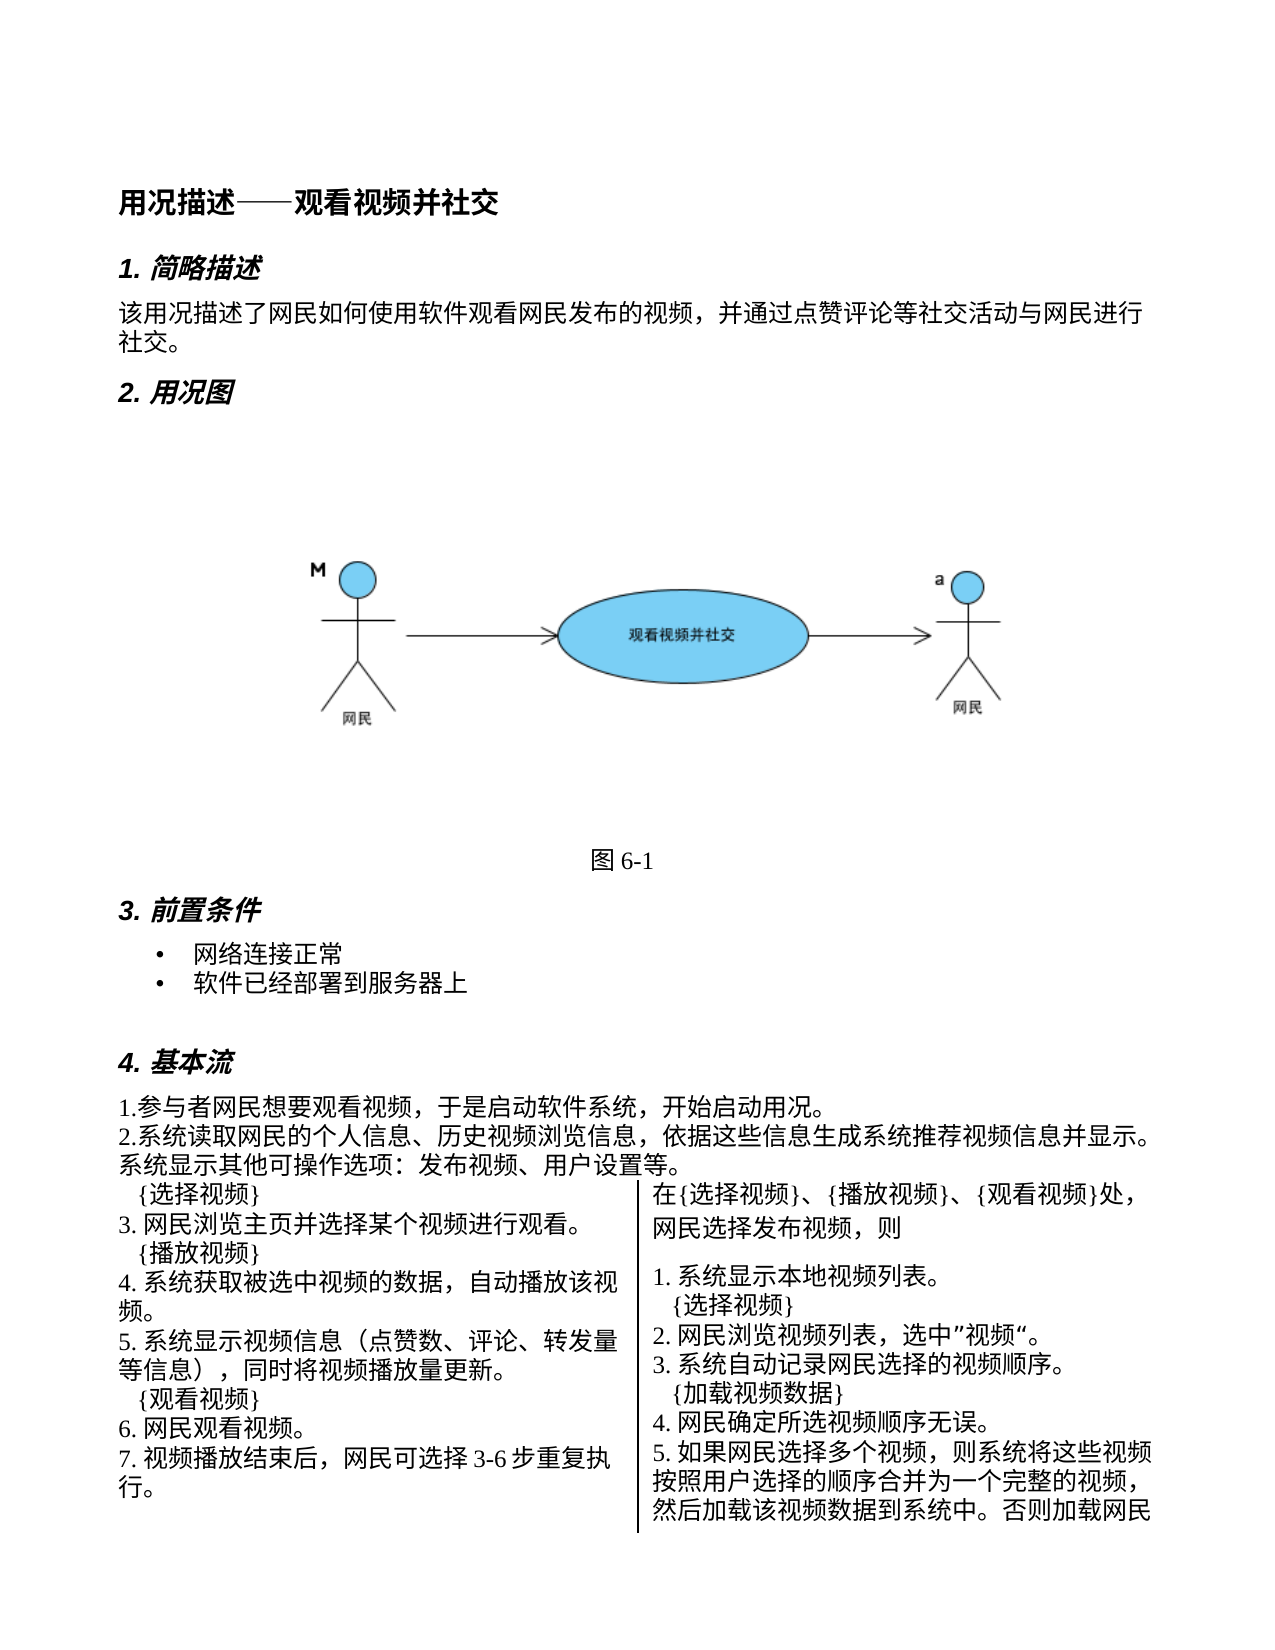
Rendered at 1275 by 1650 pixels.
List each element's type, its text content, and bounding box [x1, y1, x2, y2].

subtitle 3. 前置条件 [118, 888, 1157, 928]
subtitle 4. 基本流 [118, 1040, 1157, 1080]
text {观看视频} [118, 1385, 623, 1414]
text 在{选择视频}、{播放视频}、{观看视频}处，网民选择发布视频，则 [652, 1180, 1157, 1243]
subtitle 1. 简略描述 [118, 246, 1157, 287]
text 1.参与者网民想要观看视频，于是启动软件系统，开始启动用况。 [118, 1093, 1157, 1122]
text 图6-1 [118, 846, 1157, 875]
list 软件已经部署到服务器上 [156, 970, 1157, 999]
text 2. 网民浏览视频列表，选中”视频“。 [652, 1321, 1157, 1350]
list 网络连接正常 [156, 941, 1157, 970]
subtitle 用况描述——观看视频并社交 [118, 179, 1157, 221]
text {加载视频数据} [652, 1379, 1157, 1408]
text 2.系统读取网民的个人信息、历史视频浏览信息，依据这些信息生成系统推荐视频信息并显示。系统显示其他可操作选项：发布视频、用户设置等。 [118, 1122, 1157, 1180]
text {选择视频} [652, 1291, 1157, 1321]
text 7. 视频播放结束后，网民可选择3-6步重复执行。 [118, 1444, 623, 1502]
picture [118, 422, 1157, 818]
text 3. 网民浏览主页并选择某个视频进行观看。 [118, 1210, 623, 1239]
text 5. 如果网民选择多个视频，则系统将这些视频按照用户选择的顺序合并为一个完整的视频，然后加载该视频数据到系统中。否则加载网民 [652, 1438, 1157, 1525]
text 6. 网民观看视频。 [118, 1414, 623, 1444]
text 该用况描述了网民如何使用软件观看网民发布的视频，并通过点赞评论等社交活动与网民进行社交。 [118, 299, 1157, 357]
text 4. 网民确定所选视频顺序无误。 [652, 1408, 1157, 1438]
text 1. 系统显示本地视频列表。 [652, 1262, 1157, 1291]
text {选择视频} [118, 1180, 623, 1210]
text 3. 系统自动记录网民选择的视频顺序。 [652, 1350, 1157, 1379]
text 4. 系统获取被选中视频的数据，自动播放该视频。 [118, 1268, 623, 1327]
text 5. 系统显示视频信息（点赞数、评论、转发量等信息），同时将视频播放量更新。 [118, 1327, 623, 1385]
subtitle 2. 用况图 [118, 370, 1157, 410]
text {播放视频} [118, 1239, 623, 1268]
